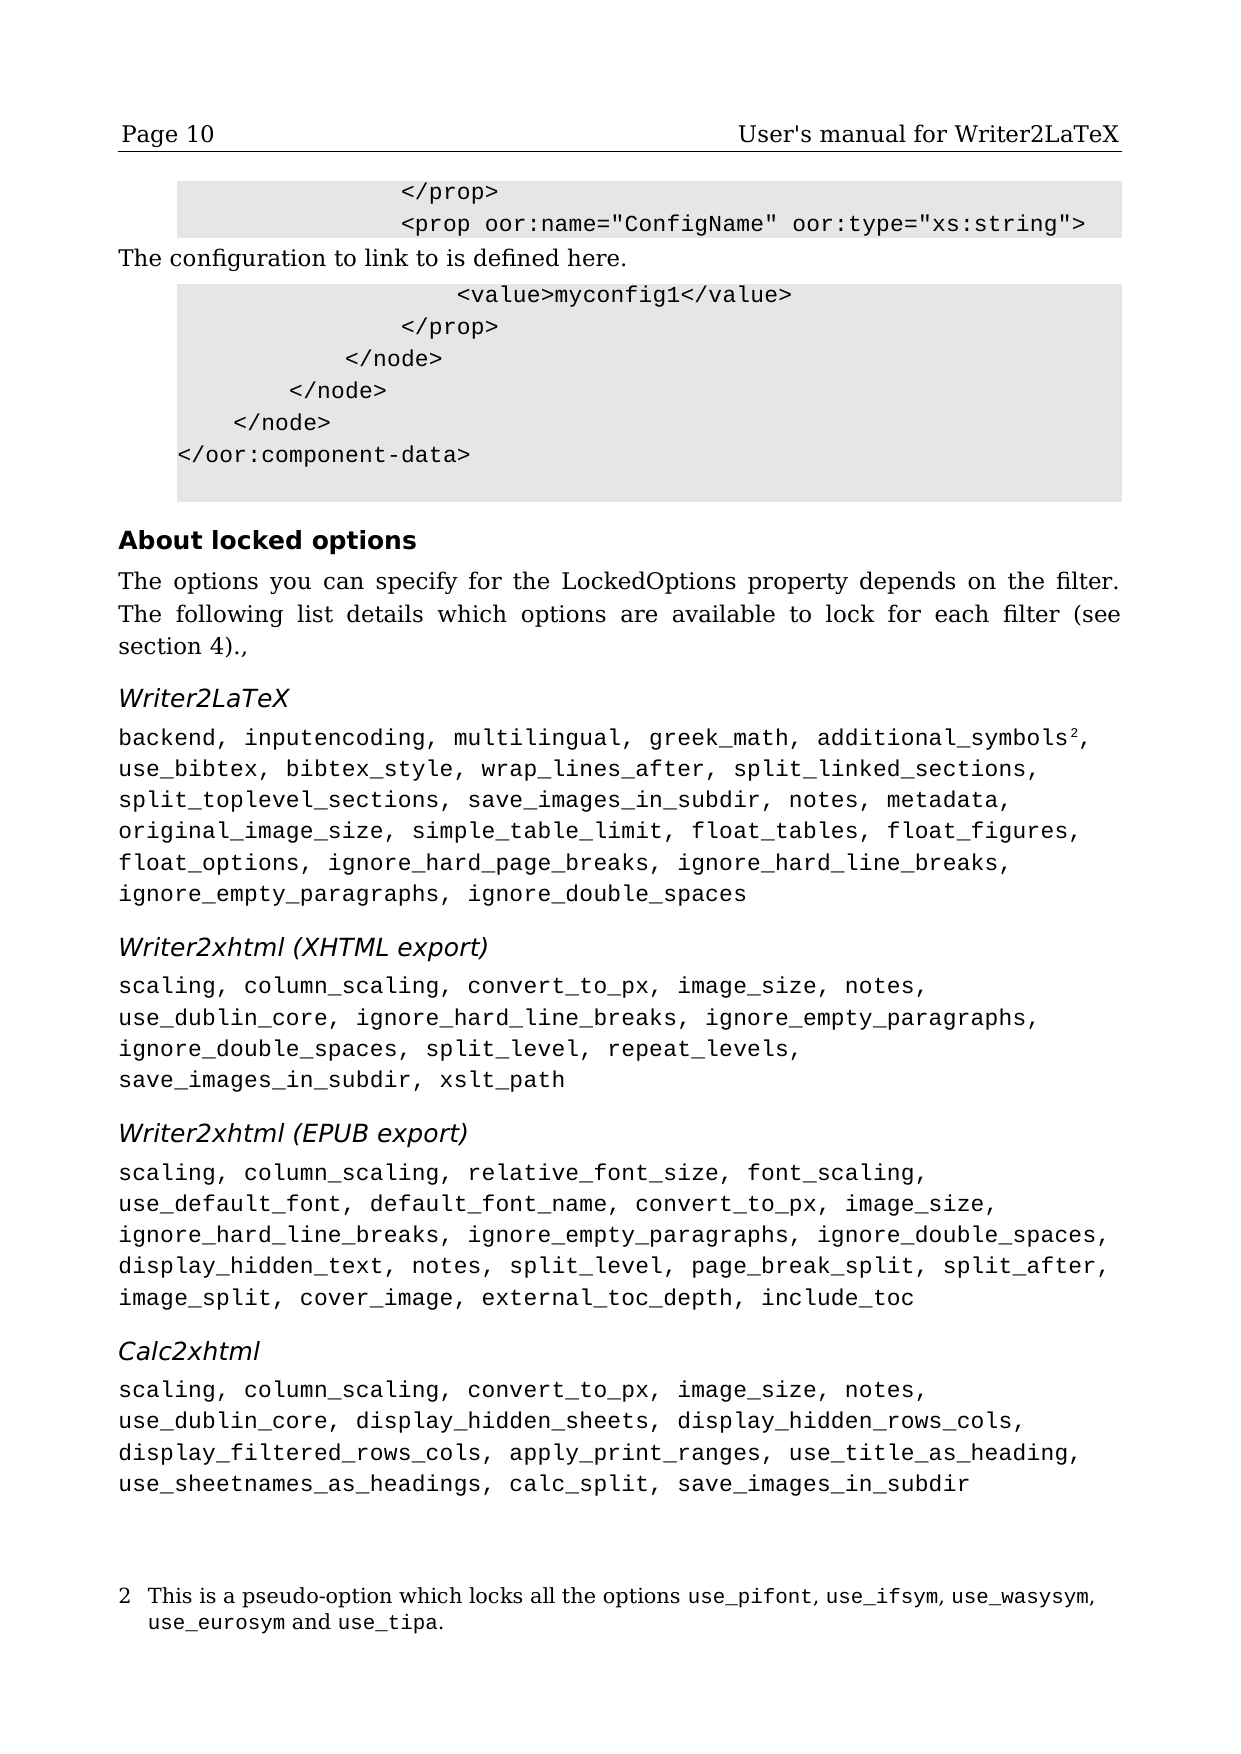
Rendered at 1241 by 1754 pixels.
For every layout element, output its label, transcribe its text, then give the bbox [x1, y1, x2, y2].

text The configuration to link to is defined here. [118, 244, 1122, 271]
subtitle Writer2xhtml (XHTML export) [118, 933, 1122, 962]
subtitle Writer2xhtml (EPUB export) [118, 1120, 1122, 1149]
subtitle Writer2LaTeX [118, 685, 1122, 714]
text The options you can specify for the LockedOptions property depends on the filter. The following list details which options are available to lock for each filter (see section 4)., [118, 568, 1122, 660]
subtitle Calc2xhtml [118, 1337, 1122, 1366]
text </prop> [177, 316, 1122, 342]
text scaling, column_scaling, relative_font_size, font_scaling, use_default_font, default_font_name, convert_to_px, image_size, ignore_hard_line_breaks, ignore_empty_paragraphs, ignore_double_spaces, display_hidden_text, notes, split_level, page_break_split, split_after, image_split, cover_image, external_toc_depth, include_toc [118, 1161, 1122, 1312]
text backend, inputencoding, multilingual, greek_math, additional_symbols, use_bibtex, bibtex_style, wrap_lines_after, split_linked_sections, split_toplevel_sections, save_images_in_subdir, notes, metadata, original_image_size, simple_table_limit, float_tables, float_figures, float_options, ignore_hard_page_breaks, ignore_hard_line_breaks, ignore_empty_paragraphs, ignore_double_spaces [118, 726, 1122, 908]
text </prop> [177, 181, 1122, 207]
text <value>myconfig1</value> [177, 284, 1122, 310]
subtitle About locked options [118, 527, 1122, 556]
text scaling, column_scaling, convert_to_px, image_size, notes, use_dublin_core, ignore_hard_line_breaks, ignore_empty_paragraphs, ignore_double_spaces, split_level, repeat_levels, save_images_in_subdir, xslt_path [118, 975, 1122, 1095]
text </node> [177, 348, 1122, 374]
text </node> [177, 412, 1122, 438]
text scaling, column_scaling, convert_to_px, image_size, notes, use_dublin_core, display_hidden_sheets, display_hidden_rows_cols, display_filtered_rows_cols, apply_print_ranges, use_title_as_heading, use_sheetnames_as_headings, calc_split, save_images_in_subdir [118, 1379, 1122, 1498]
text </oor:component-data> [177, 444, 1122, 470]
text <prop oor:name="ConfigName" oor:type="xs:string"> [177, 212, 1122, 238]
text This is a pseudo-option which locks all the options use_pifont, use_ifsym, use_wasysym, use_eurosym and use_tipa. [118, 1584, 1122, 1636]
text </node> [177, 380, 1122, 406]
